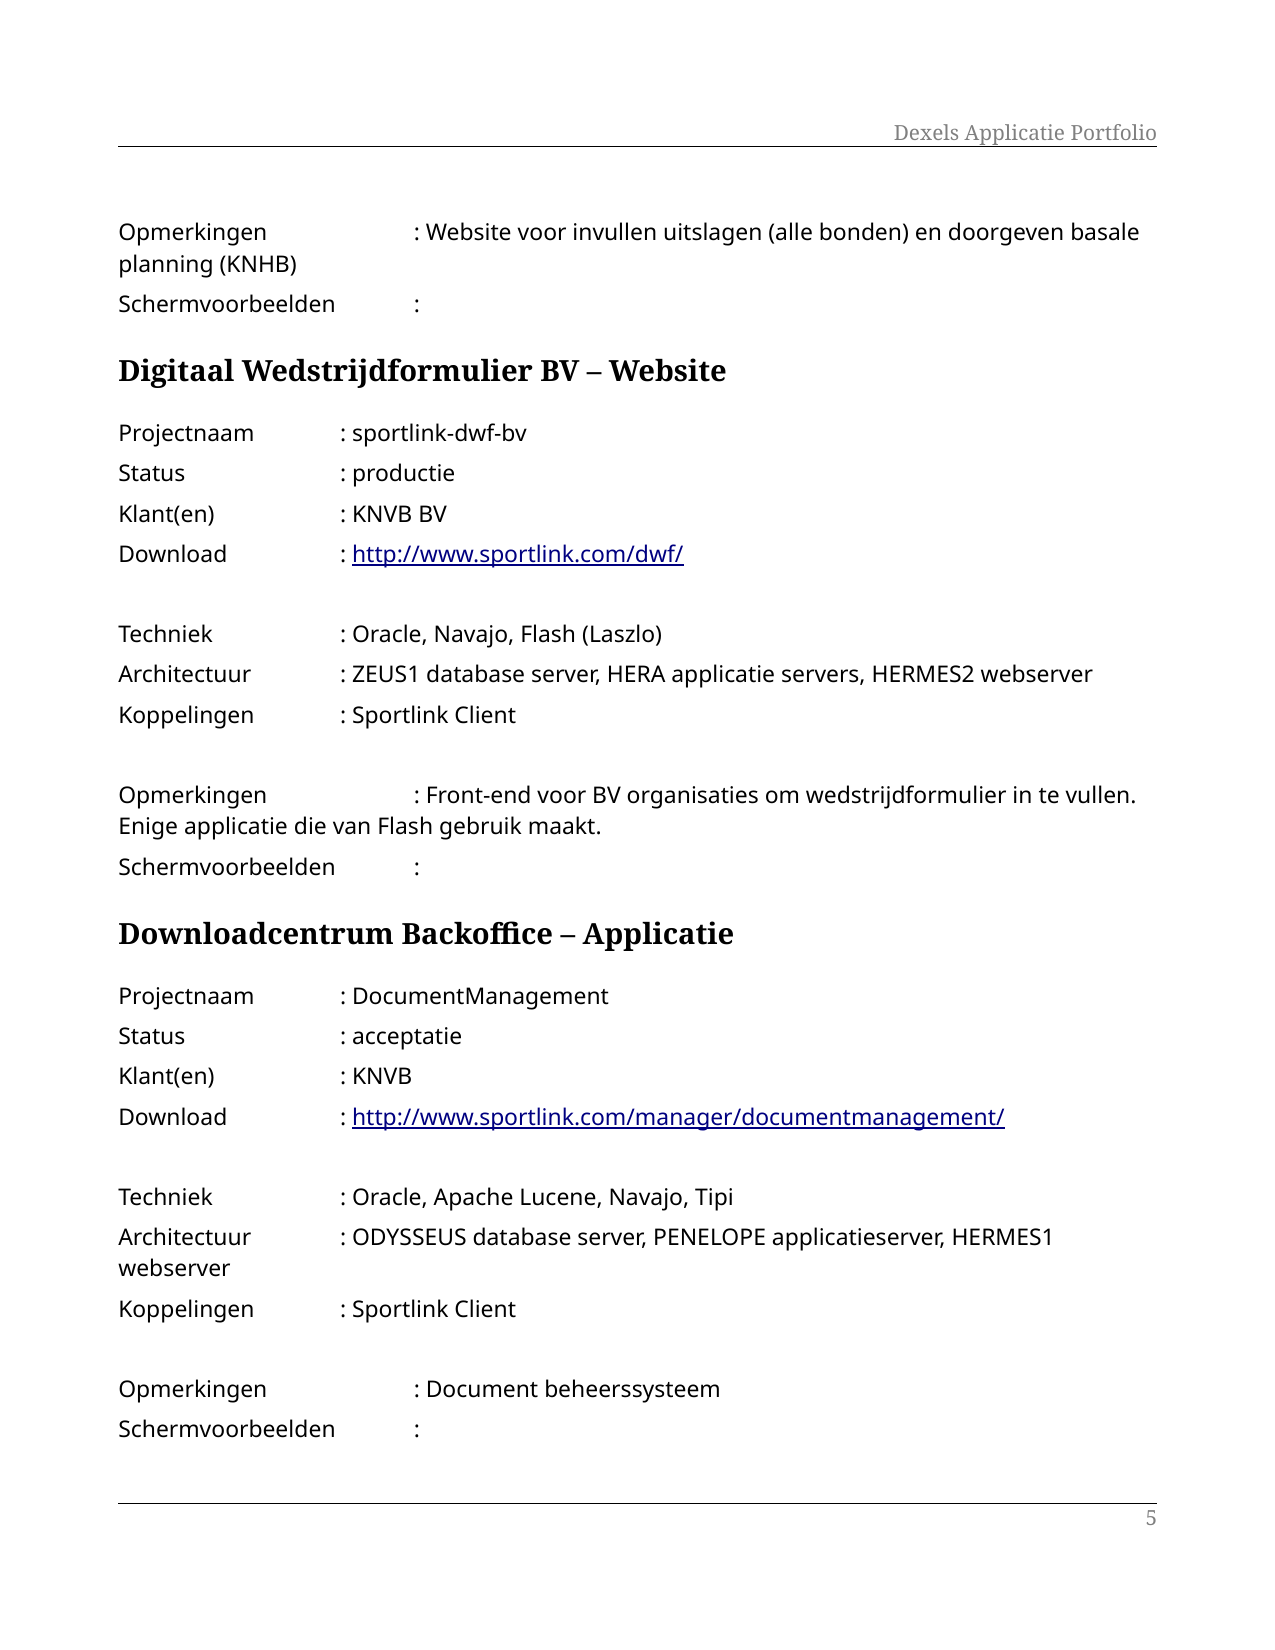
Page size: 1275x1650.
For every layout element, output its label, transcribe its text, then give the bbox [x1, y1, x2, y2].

text Projectnaam : sportlink-dwf-bv [118, 417, 1157, 448]
text Koppelingen : Sportlink Client [118, 1293, 1157, 1324]
text Status : acceptatie [118, 1020, 1157, 1051]
text Opmerkingen : Front-end voor BV organisaties om wedstrijdformulier in te vullen. Enige applicatie die van Flash gebruik maakt. [118, 779, 1157, 842]
text Download : http://www.sportlink.com/dwf/ [118, 538, 1157, 569]
text Schermvoorbeelden : [118, 288, 1157, 319]
text Projectnaam : DocumentManagement [118, 980, 1157, 1011]
subtitle Downloadcentrum Backoffice – Applicatie [118, 913, 1157, 953]
text Schermvoorbeelden : [118, 1413, 1157, 1444]
text Architectuur : ODYSSEUS database server, PENELOPE applicatieserver, HERMES1 webserver [118, 1221, 1157, 1284]
text Opmerkingen : Website voor invullen uitslagen (alle bonden) en doorgeven basale planning (KNHB) [118, 216, 1157, 279]
text Techniek : Oracle, Navajo, Flash (Laszlo) [118, 618, 1157, 649]
text Architectuur : ZEUS1 database server, HERA applicatie servers, HERMES2 webserver [118, 658, 1157, 690]
text Klant(en) : KNVB [118, 1060, 1157, 1092]
text Opmerkingen : Document beheerssysteem [118, 1373, 1157, 1404]
text Techniek : Oracle, Apache Lucene, Navajo, Tipi [118, 1181, 1157, 1212]
text Status : productie [118, 457, 1157, 489]
text Koppelingen : Sportlink Client [118, 699, 1157, 730]
text Klant(en) : KNVB BV [118, 498, 1157, 529]
text Schermvoorbeelden : [118, 851, 1157, 882]
text Download : http://www.sportlink.com/manager/documentmanagement/ [118, 1101, 1157, 1132]
subtitle Digitaal Wedstrijdformulier BV – Website [118, 351, 1157, 390]
